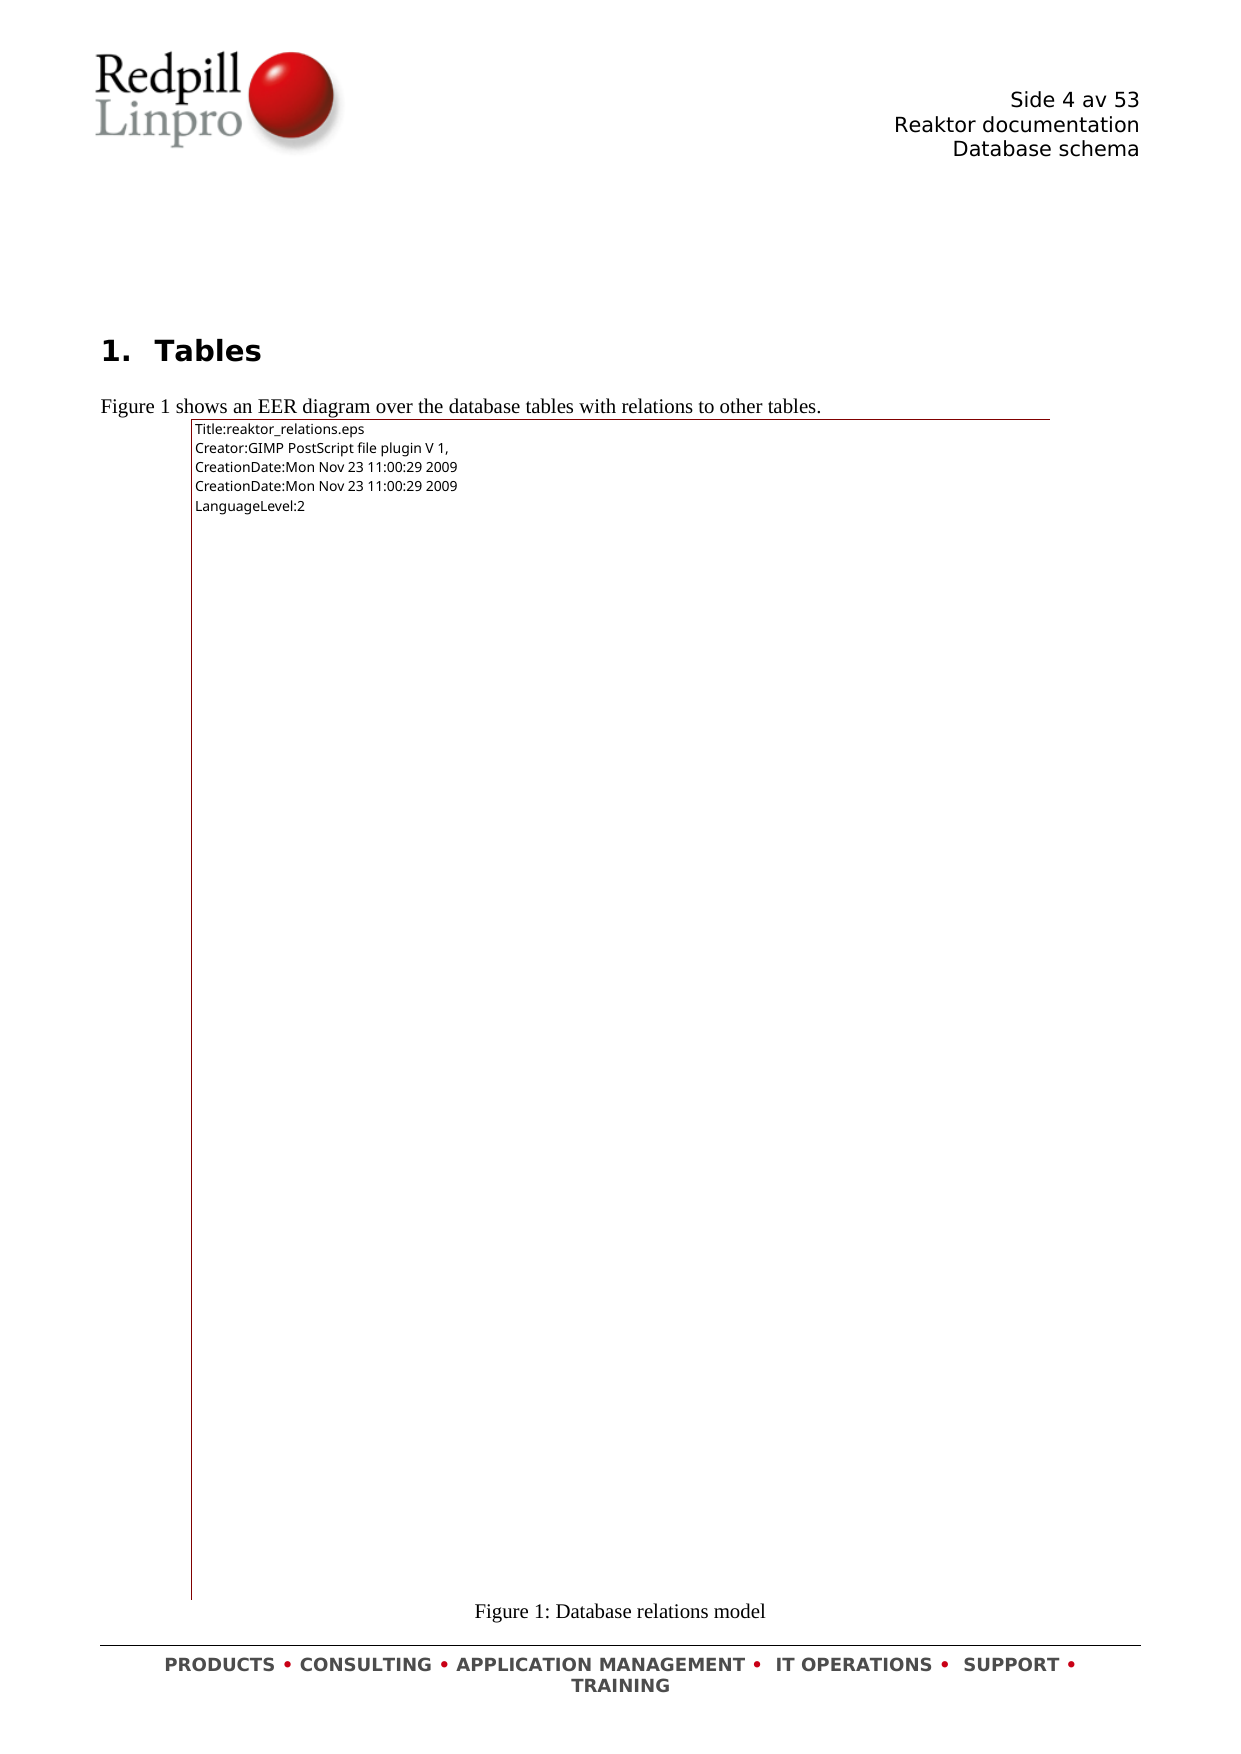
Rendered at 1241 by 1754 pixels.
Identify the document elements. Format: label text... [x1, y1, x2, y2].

text Figure 1 shows an EER diagram over the database tables with relations to other tables. [100, 395, 1140, 418]
subtitle Tables [100, 334, 1140, 368]
picture [84, 38, 346, 160]
text Figure 1: Database relations model [100, 418, 1140, 1623]
